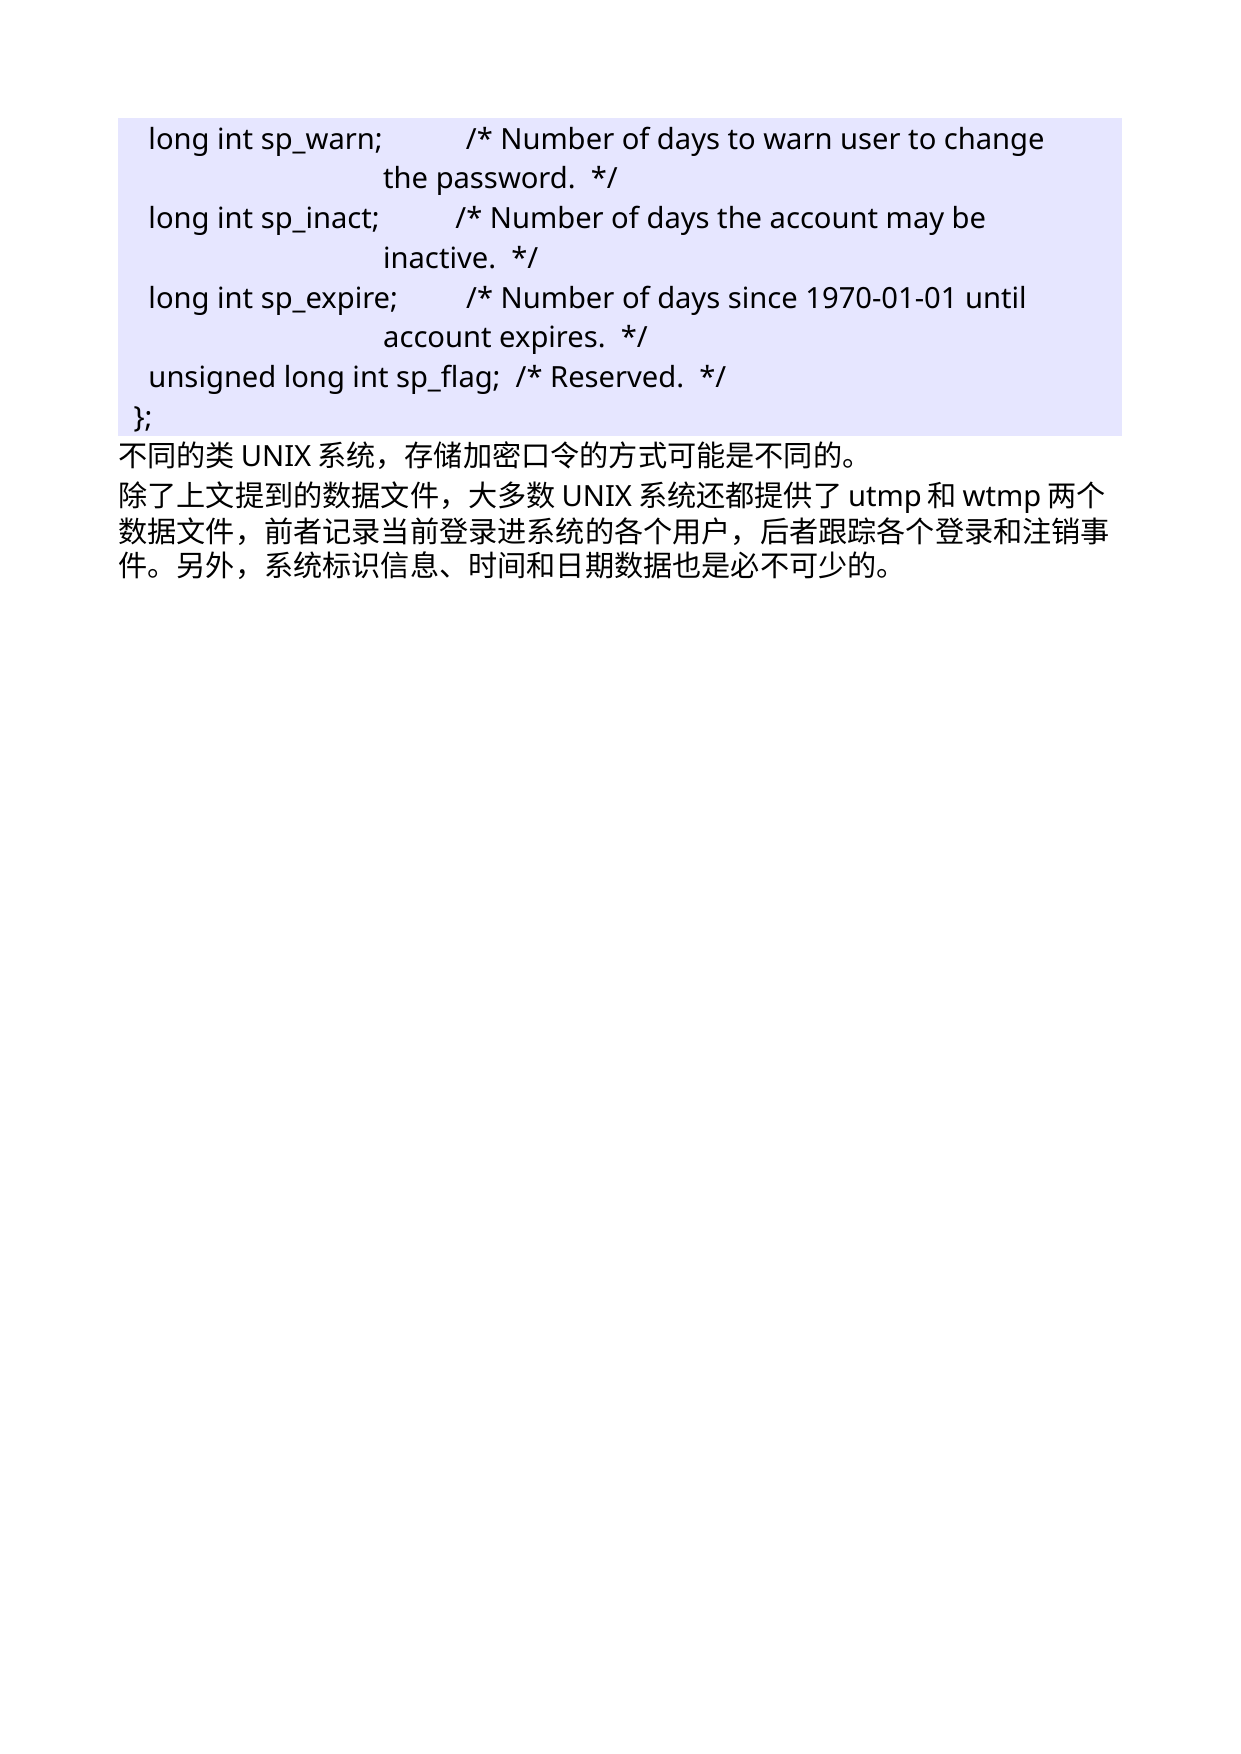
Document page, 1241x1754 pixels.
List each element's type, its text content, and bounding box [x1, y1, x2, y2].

text account expires. */ [118, 317, 1122, 356]
text long int sp_inact; /* Number of days the account may be [118, 197, 1122, 237]
text inactive. */ [118, 237, 1122, 277]
text 除了上文提到的数据文件，大多数UNIX系统还都提供了utmp和wtmp两个数据文件，前者记录当前登录进系统的各个用户，后者跟踪各个登录和注销事件。另外，系统标识信息、时间和日期数据也是必不可少的。 [118, 475, 1122, 583]
text 不同的类UNIX系统，存储加密口令的方式可能是不同的。 [118, 436, 1122, 475]
text long int sp_expire; /* Number of days since 1970-01-01 until [118, 277, 1122, 317]
text long int sp_warn; /* Number of days to warn user to change [118, 118, 1122, 158]
text }; [118, 396, 1122, 436]
text unsigned long int sp_flag; /* Reserved. */ [118, 356, 1122, 396]
text the password. */ [118, 158, 1122, 197]
